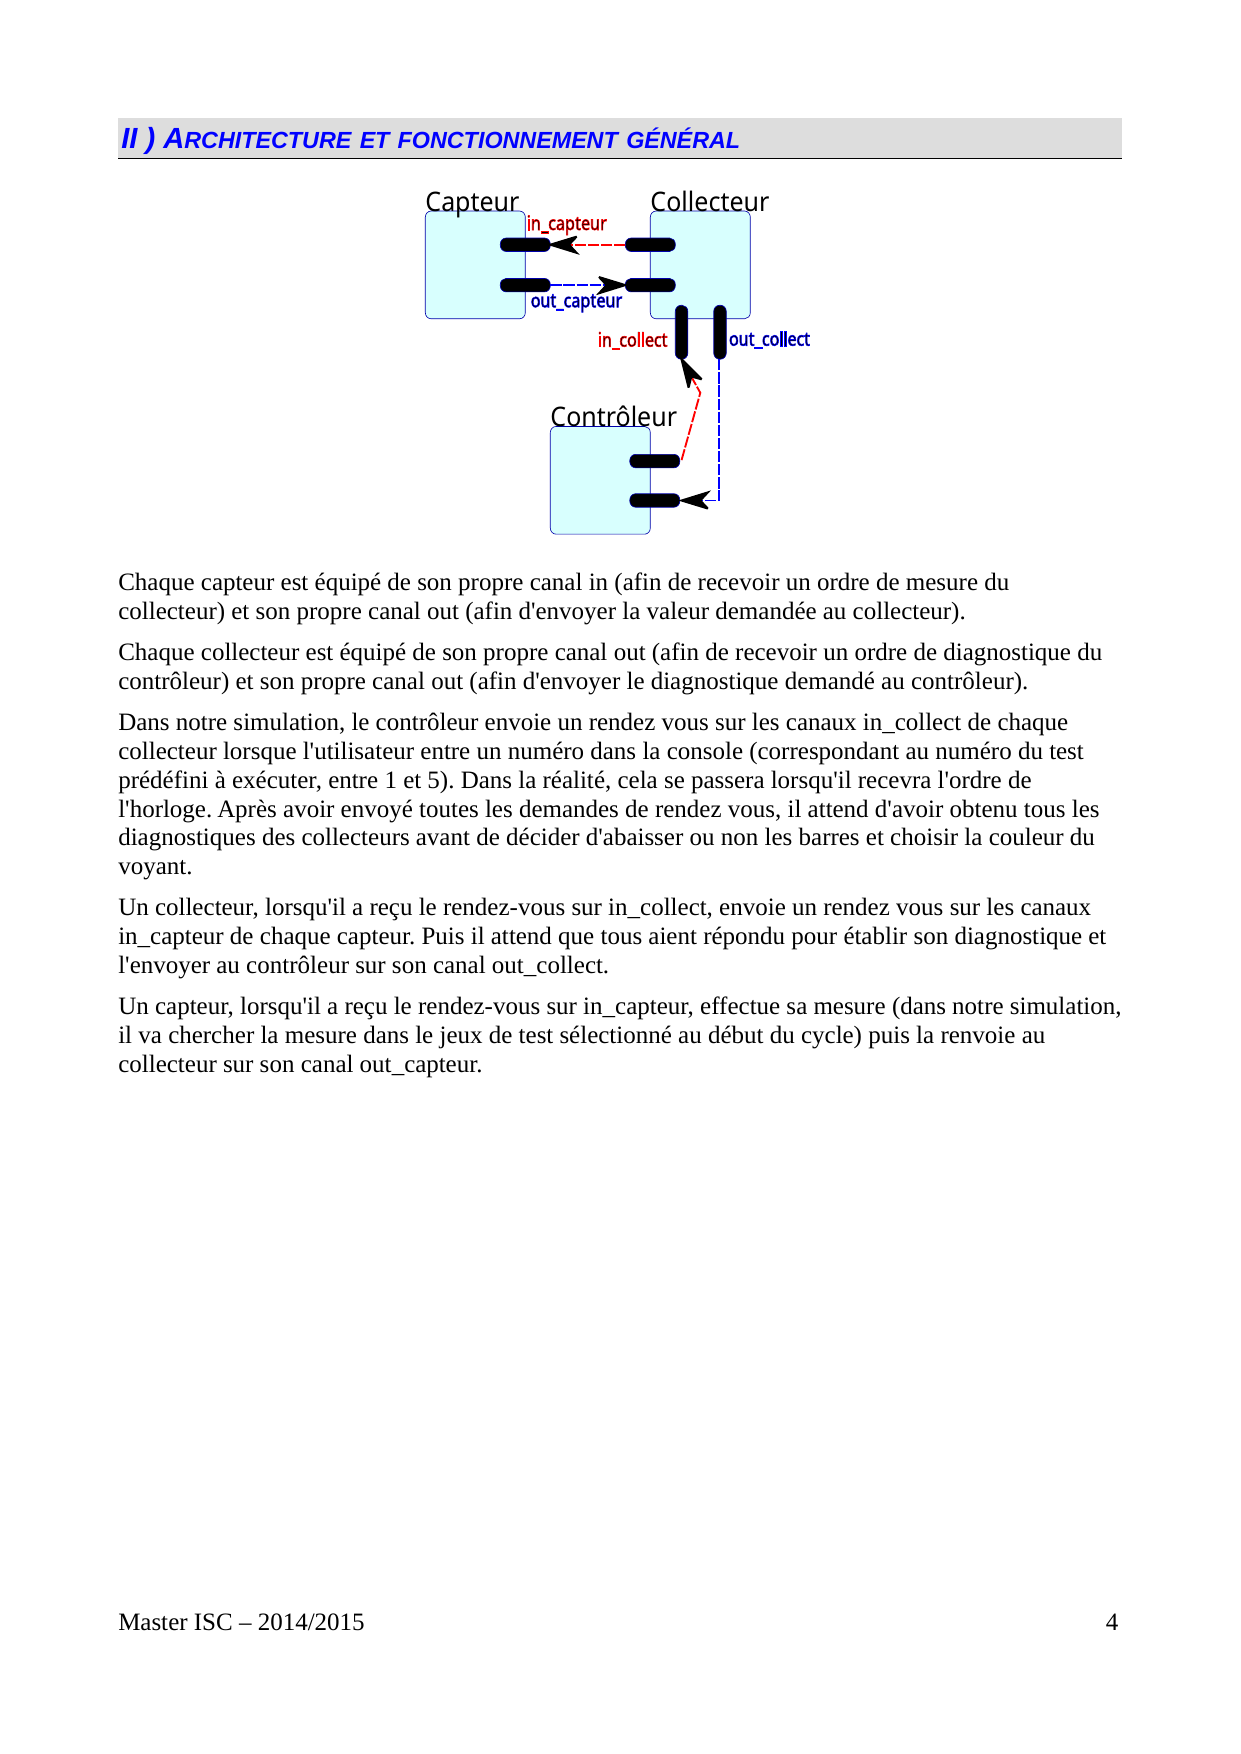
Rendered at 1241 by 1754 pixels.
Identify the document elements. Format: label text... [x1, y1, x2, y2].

subtitle Architecture et fonctionnement général [118, 118, 1122, 158]
text Dans notre simulation, le contrôleur envoie un rendez vous sur les canaux in_collect de chaque collecteur lorsque l'utilisateur entre un numéro dans la console (correspondant au numéro du test prédéfini à exécuter, entre 1 et 5). Dans la réalité, cela se passera lorsqu'il recevra l'ordre de l'horloge. Après avoir envoyé toutes les demandes de rendez vous, il attend d'avoir obtenu tous les diagnostiques des collecteurs avant de décider d'abaisser ou non les barres et choisir la couleur du voyant. [118, 707, 1122, 880]
text Un capteur, lorsqu'il a reçu le rendez-vous sur in_capteur, effectue sa mesure (dans notre simulation, il va chercher la mesure dans le jeux de test sélectionné au début du cycle) puis la renvoie au collecteur sur son canal out_capteur. [118, 991, 1122, 1077]
text Chaque capteur est équipé de son propre canal in (afin de recevoir un ordre de mesure du collecteur) et son propre canal out (afin d'envoyer la valeur demandée au collecteur). [118, 567, 1122, 625]
text Chaque collecteur est équipé de son propre canal out (afin de recevoir un ordre de diagnostique du contrôleur) et son propre canal out (afin d'envoyer le diagnostique demandé au contrôleur). [118, 637, 1122, 695]
text Un collecteur, lorsqu'il a reçu le rendez-vous sur in_collect, envoie un rendez vous sur les canaux in_capteur de chaque capteur. Puis il attend que tous aient répondu pour établir son diagnostique et l'envoyer au contrôleur sur son canal out_collect. [118, 892, 1122, 979]
